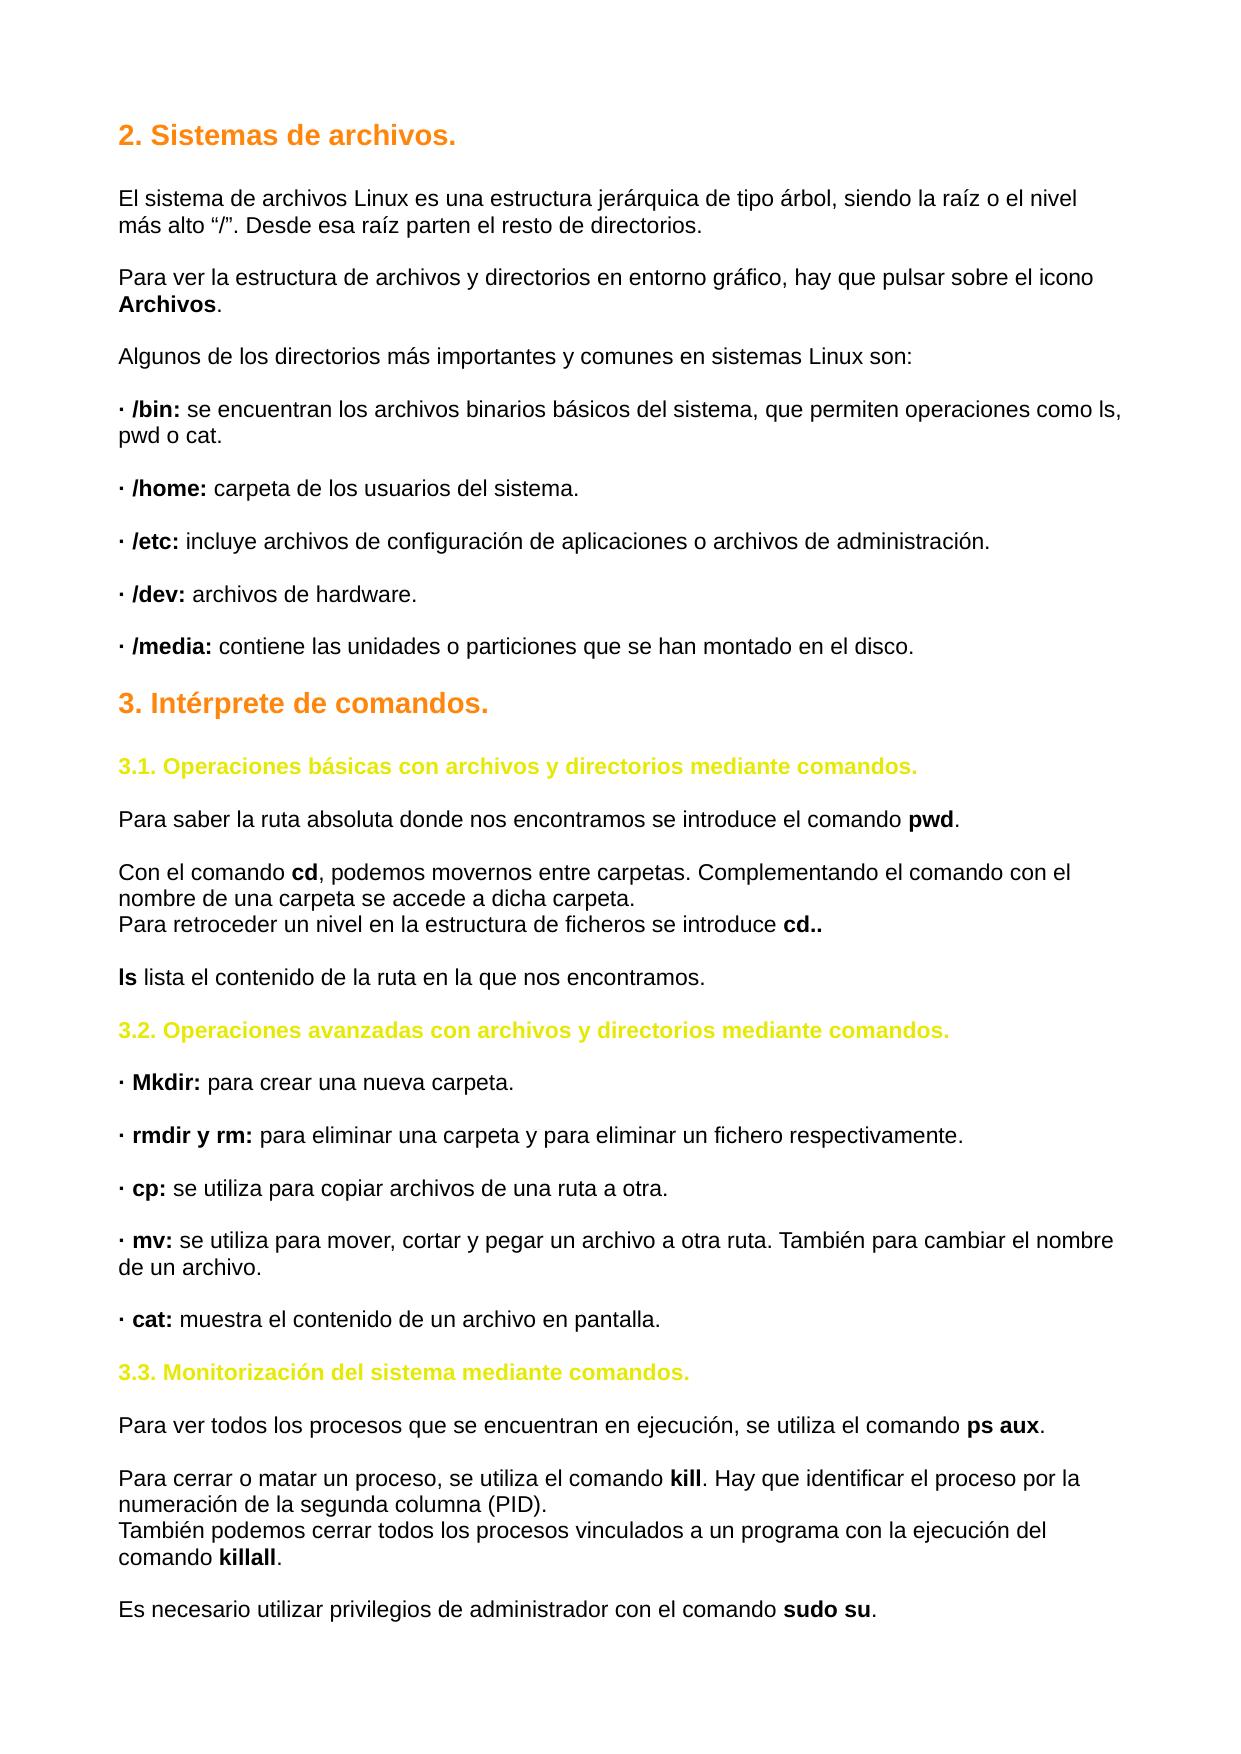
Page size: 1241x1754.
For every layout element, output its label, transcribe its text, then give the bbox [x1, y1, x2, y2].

text Para ver todos los procesos que se encuentran en ejecución, se utiliza el comando ps aux. [118, 1412, 1122, 1438]
text · cp: se utiliza para copiar archivos de una ruta a otra. [118, 1175, 1122, 1201]
text 2. Sistemas de archivos. [118, 118, 1122, 152]
text Para ver la estructura de archivos y directorios en entorno gráfico, hay que pulsar sobre el icono Archivos. [118, 264, 1122, 317]
text · /home: carpeta de los usuarios del sistema. [118, 475, 1122, 501]
text · rmdir y rm: para eliminar una carpeta y para eliminar un fichero respectivamente. [118, 1122, 1122, 1148]
text Es necesario utilizar privilegios de administrador con el comando sudo su. [118, 1596, 1122, 1623]
text Para retroceder un nivel en la estructura de ficheros se introduce cd.. [118, 911, 1122, 937]
text El sistema de archivos Linux es una estructura jerárquica de tipo árbol, siendo la raíz o el nivel más alto “/”. Desde esa raíz parten el resto de directorios. [118, 185, 1122, 238]
text · Mkdir: para crear una nueva carpeta. [118, 1069, 1122, 1096]
text · /media: contiene las unidades o particiones que se han montado en el disco. [118, 633, 1122, 659]
text 3. Intérprete de comandos. [118, 686, 1122, 719]
text · /dev: archivos de hardware. [118, 581, 1122, 607]
text · cat: muestra el contenido de un archivo en pantalla. [118, 1306, 1122, 1333]
text · /bin: se encuentran los archivos binarios básicos del sistema, que permiten operaciones como ls, pwd o cat. [118, 396, 1122, 449]
text 3.3. Monitorización del sistema mediante comandos. [118, 1359, 1122, 1386]
text 3.1. Operaciones básicas con archivos y directorios mediante comandos. [118, 753, 1122, 779]
text También podemos cerrar todos los procesos vinculados a un programa con la ejecución del comando killall. [118, 1517, 1122, 1570]
text · mv: se utiliza para mover, cortar y pegar un archivo a otra ruta. También para cambiar el nombre de un archivo. [118, 1227, 1122, 1280]
text Para saber la ruta absoluta donde nos encontramos se introduce el comando pwd. [118, 806, 1122, 832]
text 3.2. Operaciones avanzadas con archivos y directorios mediante comandos. [118, 1017, 1122, 1043]
text Para cerrar o matar un proceso, se utiliza el comando kill. Hay que identificar el proceso por la numeración de la segunda columna (PID). [118, 1464, 1122, 1517]
text ls lista el contenido de la ruta en la que nos encontramos. [118, 964, 1122, 990]
text Con el comando cd, podemos movernos entre carpetas. Complementando el comando con el nombre de una carpeta se accede a dicha carpeta. [118, 858, 1122, 911]
text · /etc: incluye archivos de configuración de aplicaciones o archivos de administración. [118, 528, 1122, 554]
text Algunos de los directorios más importantes y comunes en sistemas Linux son: [118, 343, 1122, 370]
